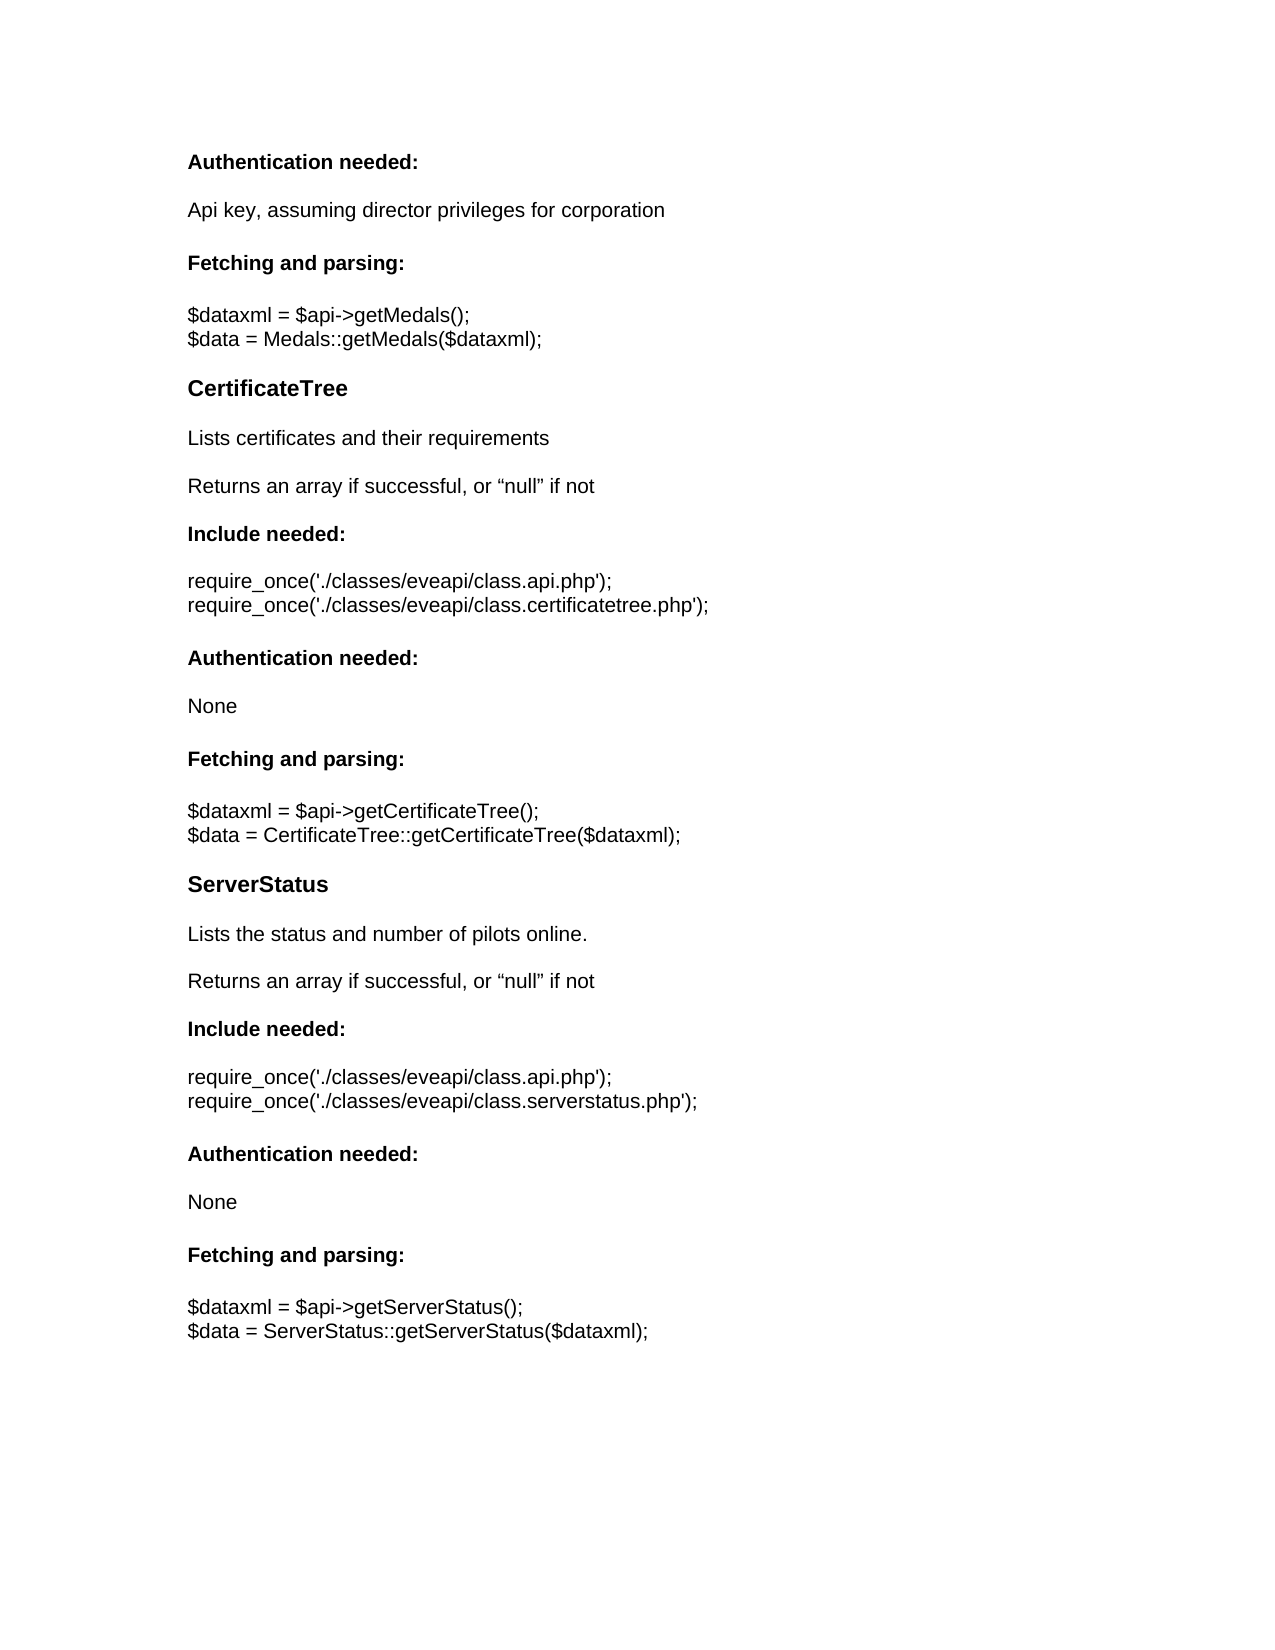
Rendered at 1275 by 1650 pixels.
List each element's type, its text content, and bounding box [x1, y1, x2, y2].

text $data = ServerStatus::getServerStatus($dataxml); [187, 1319, 1087, 1343]
text Authentication needed: [187, 646, 1087, 670]
text require_once('./classes/eveapi/class.serverstatus.php'); [187, 1089, 1087, 1113]
text None [187, 1190, 1087, 1214]
text $data = Medals::getMedals($dataxml); [187, 327, 1087, 351]
text $dataxml = $api->getCertificateTree(); [187, 799, 1087, 823]
text require_once('./classes/eveapi/class.certificatetree.php'); [187, 593, 1087, 617]
text Lists certificates and their requirements [187, 426, 1087, 449]
text Api key, assuming director privileges for corporation [187, 198, 1087, 222]
text Fetching and parsing: [187, 1242, 1087, 1266]
text $dataxml = $api->getMedals(); [187, 303, 1087, 327]
text Fetching and parsing: [187, 251, 1087, 274]
text ServerStatus [187, 871, 1087, 897]
text Authentication needed: [187, 150, 1087, 174]
text Include needed: [187, 1017, 1087, 1041]
text CertificateTree [187, 375, 1087, 402]
text None [187, 694, 1087, 718]
text Authentication needed: [187, 1142, 1087, 1166]
text Fetching and parsing: [187, 747, 1087, 771]
text $data = CertificateTree::getCertificateTree($dataxml); [187, 823, 1087, 847]
text Returns an array if successful, or “null” if not [187, 473, 1087, 497]
text Lists the status and number of pilots online. [187, 921, 1087, 945]
text require_once('./classes/eveapi/class.api.php'); [187, 569, 1087, 593]
text Include needed: [187, 521, 1087, 545]
text require_once('./classes/eveapi/class.api.php'); [187, 1065, 1087, 1089]
text $dataxml = $api->getServerStatus(); [187, 1295, 1087, 1319]
text Returns an array if successful, or “null” if not [187, 969, 1087, 993]
